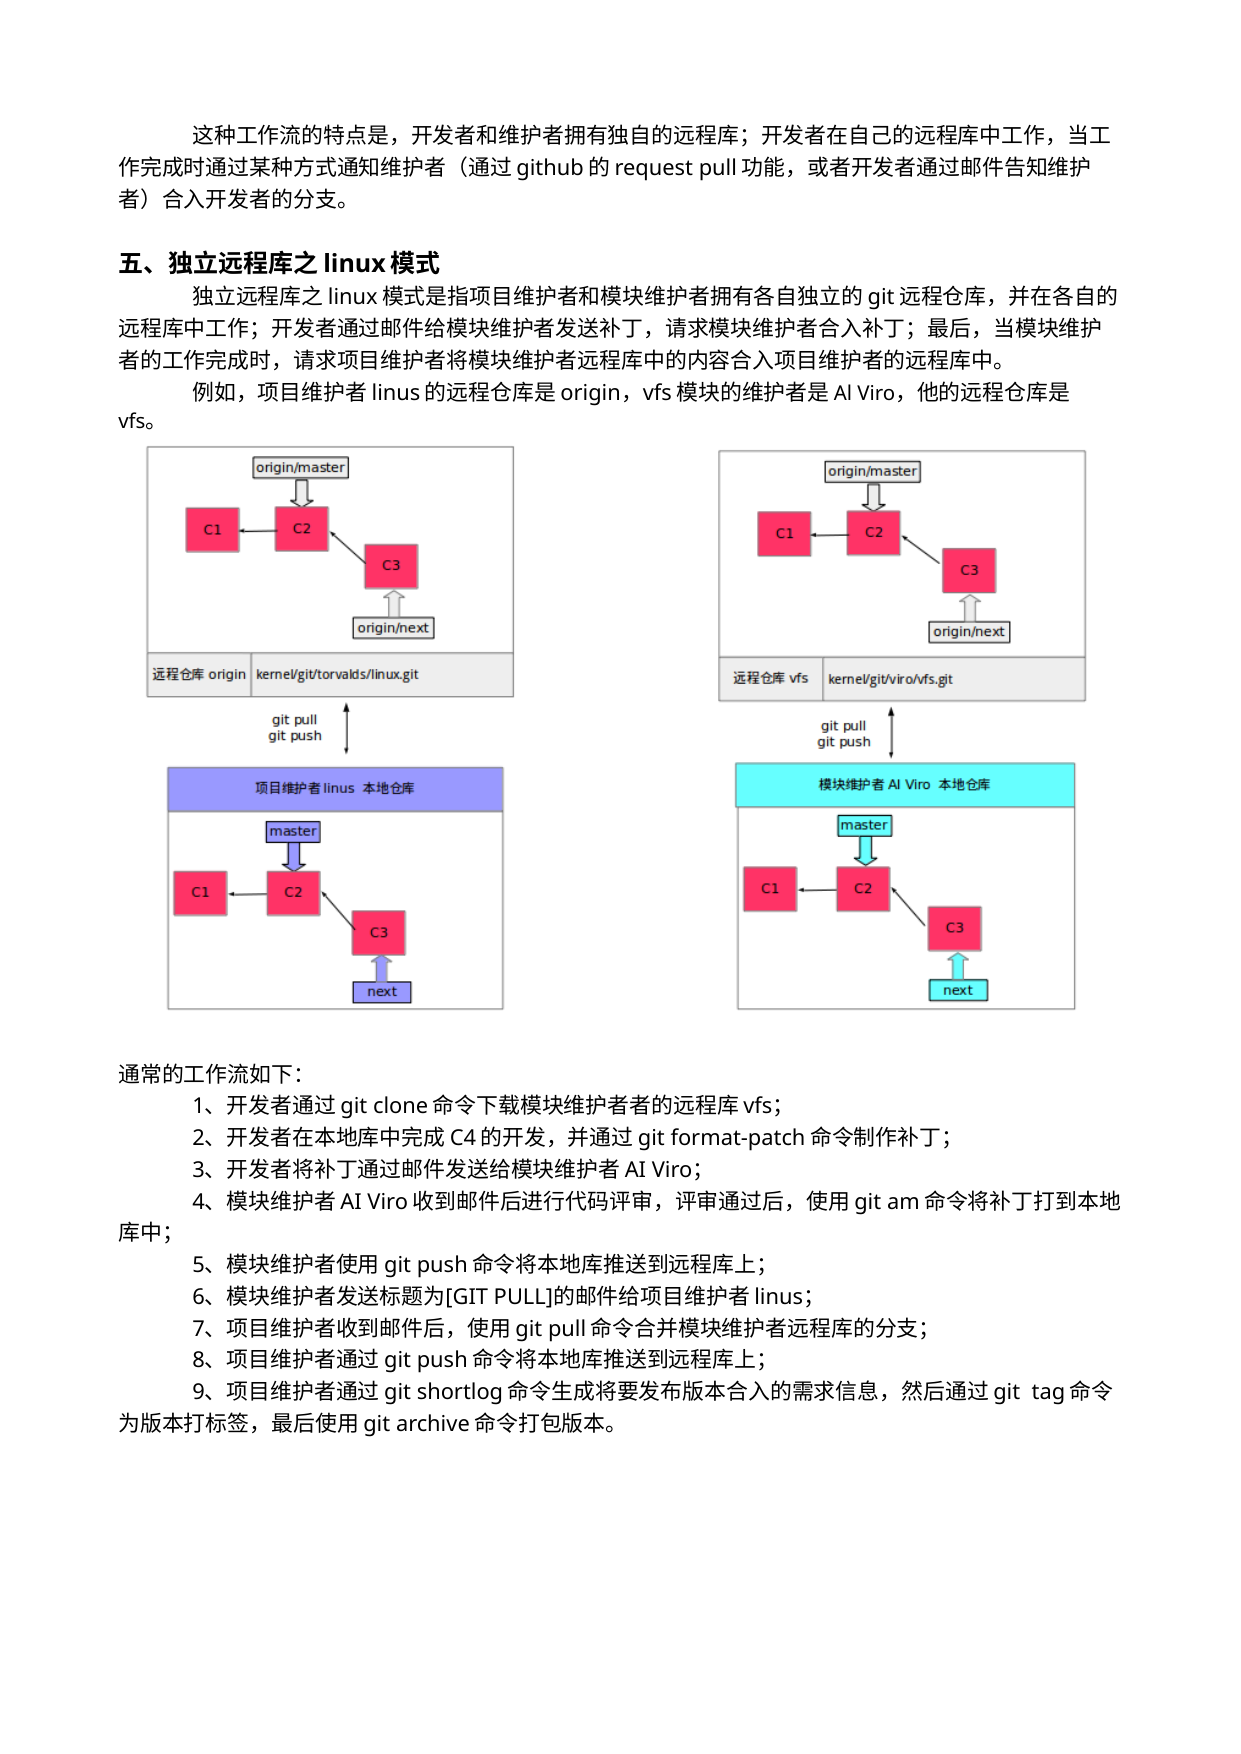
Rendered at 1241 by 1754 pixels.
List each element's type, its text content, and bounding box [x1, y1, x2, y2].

text 6、模块维护者发送标题为[GIT PULL]的邮件给项目维护者linus； [118, 1279, 1122, 1311]
text 独立远程库之linux模式是指项目维护者和模块维护者拥有各自独立的git远程仓库，并在各自的远程库中工作；开发者通过邮件给模块维护者发送补丁，请求模块维护者合入补丁；最后，当模块维护者的工作完成时，请求项目维护者将模块维护者远程库中的内容合入项目维护者的远程库中。 [118, 279, 1122, 374]
text 2、开发者在本地库中完成C4的开发，并通过git format-patch命令制作补丁； [118, 1120, 1122, 1152]
text 8、项目维护者通过git push命令将本地库推送到远程库上； [118, 1342, 1122, 1374]
text 4、模块维护者AI Viro收到邮件后进行代码评审，评审通过后，使用git am命令将补丁打到本地库中； [118, 1184, 1122, 1247]
text 3、开发者将补丁通过邮件发送给模块维护者AI Viro； [118, 1152, 1122, 1184]
text 通常的工作流如下： [118, 1057, 1122, 1088]
text 5、模块维护者使用git push命令将本地库推送到远程库上； [118, 1247, 1122, 1279]
text 五、独立远程库之linux模式 [118, 243, 1122, 279]
text 1、开发者通过git clone命令下载模块维护者者的远程库vfs； [118, 1088, 1122, 1120]
text 9、项目维护者通过git shortlog命令生成将要发布版本合入的需求信息，然后通过git tag命令为版本打标签，最后使用git archive命令打包版本。 [118, 1374, 1122, 1438]
text 7、项目维护者收到邮件后，使用git pull命令合并模块维护者远程库的分支； [118, 1311, 1122, 1342]
text 例如，项目维护者linus的远程仓库是origin，vfs模块的维护者是Al Viro，他的远程仓库是vfs。 [118, 374, 1122, 433]
text 这种工作流的特点是，开发者和维护者拥有独自的远程库；开发者在自己的远程库中工作，当工作完成时通过某种方式通知维护者（通过github的request pull功能，或者开发者通过邮件告知维护者）合入开发者的分支。 [118, 118, 1122, 213]
picture [118, 433, 1123, 1028]
